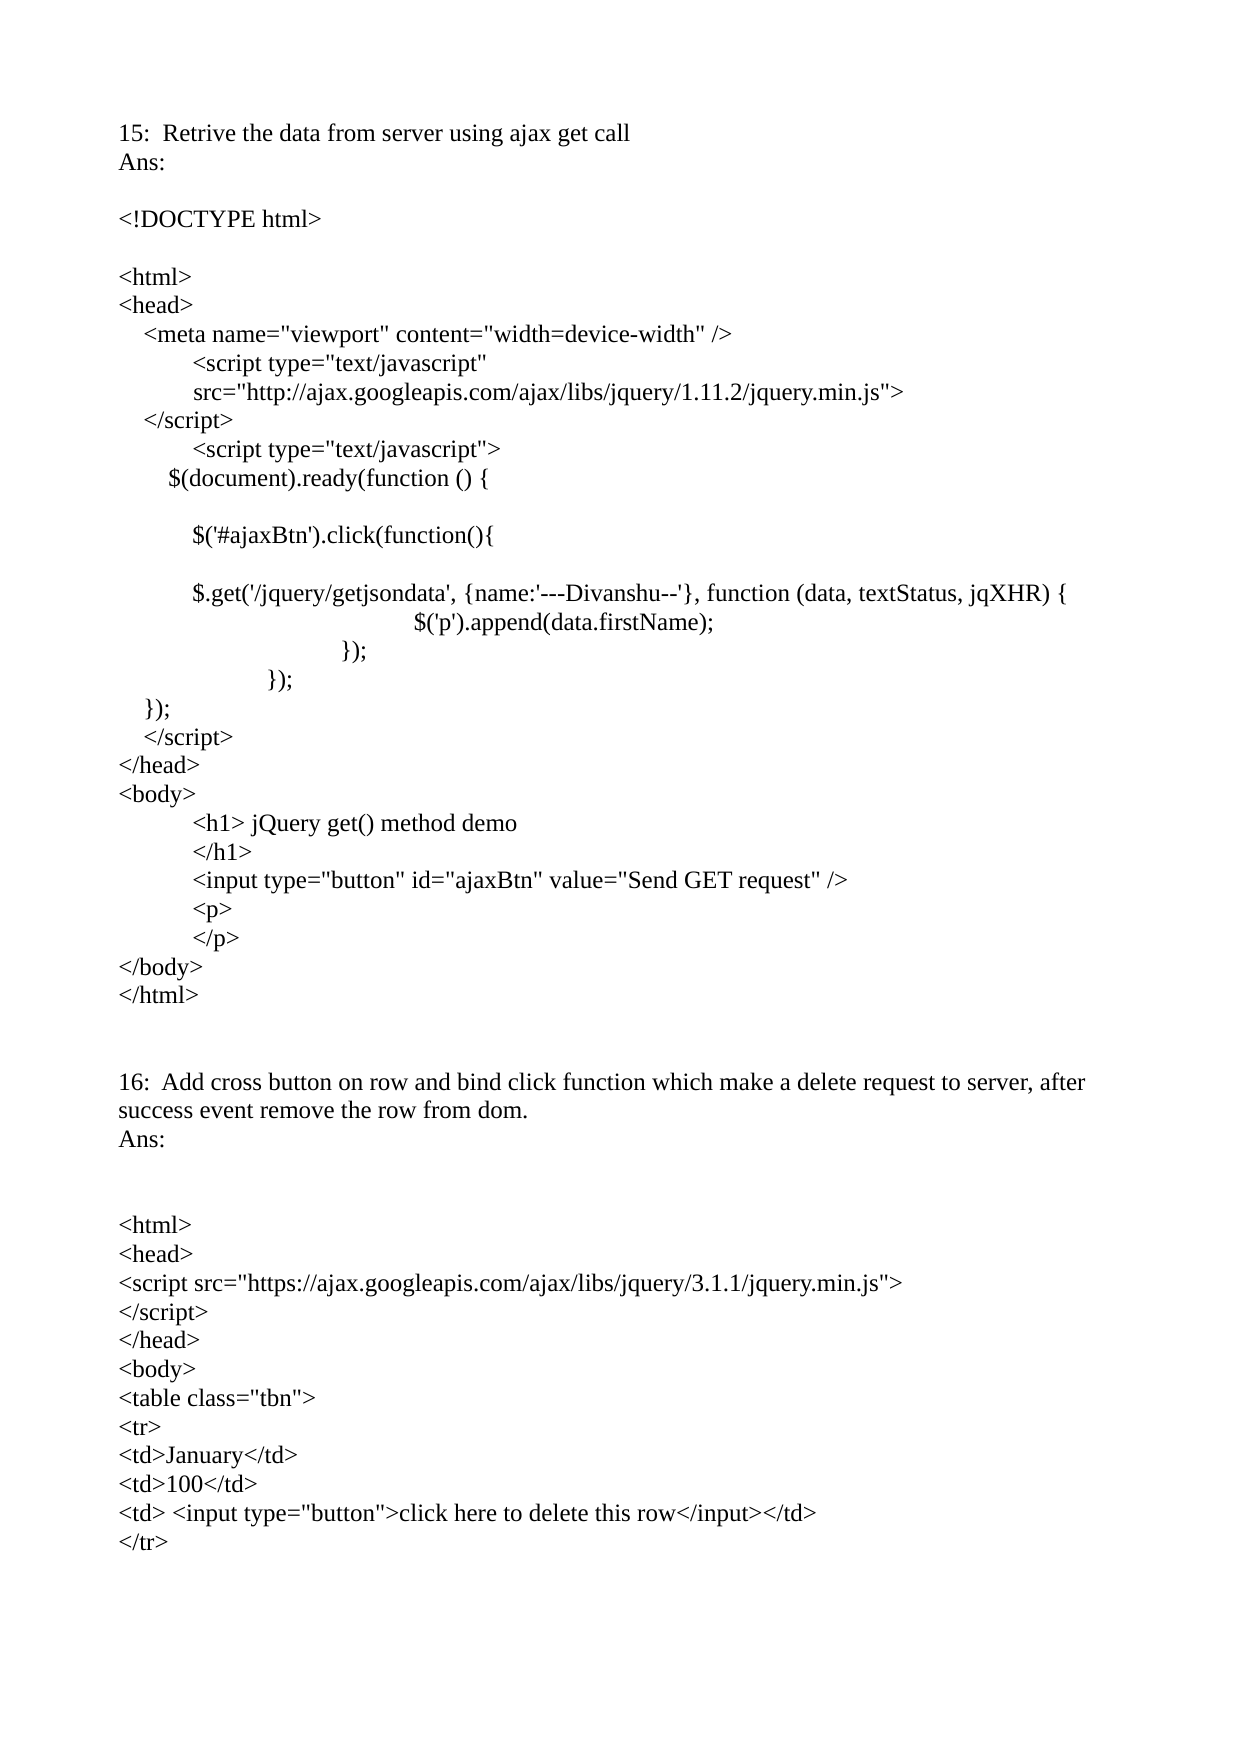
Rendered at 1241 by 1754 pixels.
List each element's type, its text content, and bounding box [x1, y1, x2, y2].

text 15: Retrive the data from server using ajax get call [118, 118, 1122, 147]
text <script type="text/javascript" [118, 348, 1122, 377]
text 16: Add cross button on row and bind click function which make a delete request to server, after success event remove the row from dom. [118, 1067, 1122, 1124]
text <tr> [118, 1412, 1122, 1441]
text </body> [118, 952, 1122, 981]
text <body> [118, 1354, 1122, 1383]
text <script src="https://ajax.googleapis.com/ajax/libs/jquery/3.1.1/jquery.min.js"> [118, 1268, 1122, 1297]
text <!DOCTYPE html> [118, 204, 1122, 233]
text <input type="button" id="ajaxBtn" value="Send GET request" /> [118, 866, 1122, 894]
text <html> [118, 262, 1122, 291]
text </script> [118, 406, 1122, 434]
text <head> [118, 1239, 1122, 1268]
text </script> [118, 722, 1122, 751]
text Ans: [118, 147, 1122, 176]
text $('#ajaxBtn').click(function(){ [118, 521, 1122, 549]
text }); [118, 664, 1122, 693]
text <td>100</td> [118, 1469, 1122, 1498]
text <body> [118, 779, 1122, 808]
text $(document).ready(function () { [118, 463, 1122, 492]
text <td>January</td> [118, 1441, 1122, 1469]
text <p> [118, 894, 1122, 923]
text <table class="tbn"> [118, 1383, 1122, 1412]
text </html> [118, 981, 1122, 1009]
text </head> [118, 1326, 1122, 1354]
text <script type="text/javascript"> [118, 434, 1122, 463]
text $('p').append(data.firstName); [118, 607, 1122, 636]
text <html> [118, 1211, 1122, 1239]
text </h1> [118, 837, 1122, 866]
text $.get('/jquery/getjsondata', {name:'---Divanshu--'}, function (data, textStatus, jqXHR) { [118, 578, 1122, 607]
text }); [118, 693, 1122, 722]
text }); [118, 636, 1122, 664]
text </p> [118, 923, 1122, 952]
text </head> [118, 751, 1122, 779]
text <h1> jQuery get() method demo [118, 808, 1122, 837]
text src="http://ajax.googleapis.com/ajax/libs/jquery/1.11.2/jquery.min.js"> [118, 377, 1122, 406]
text <meta name="viewport" content="width=device-width" /> [118, 319, 1122, 348]
text </tr> [118, 1527, 1122, 1556]
text </script> [118, 1297, 1122, 1326]
text <td> <input type="button">click here to delete this row</input></td> [118, 1498, 1122, 1527]
text Ans: [118, 1124, 1122, 1153]
text <head> [118, 291, 1122, 319]
